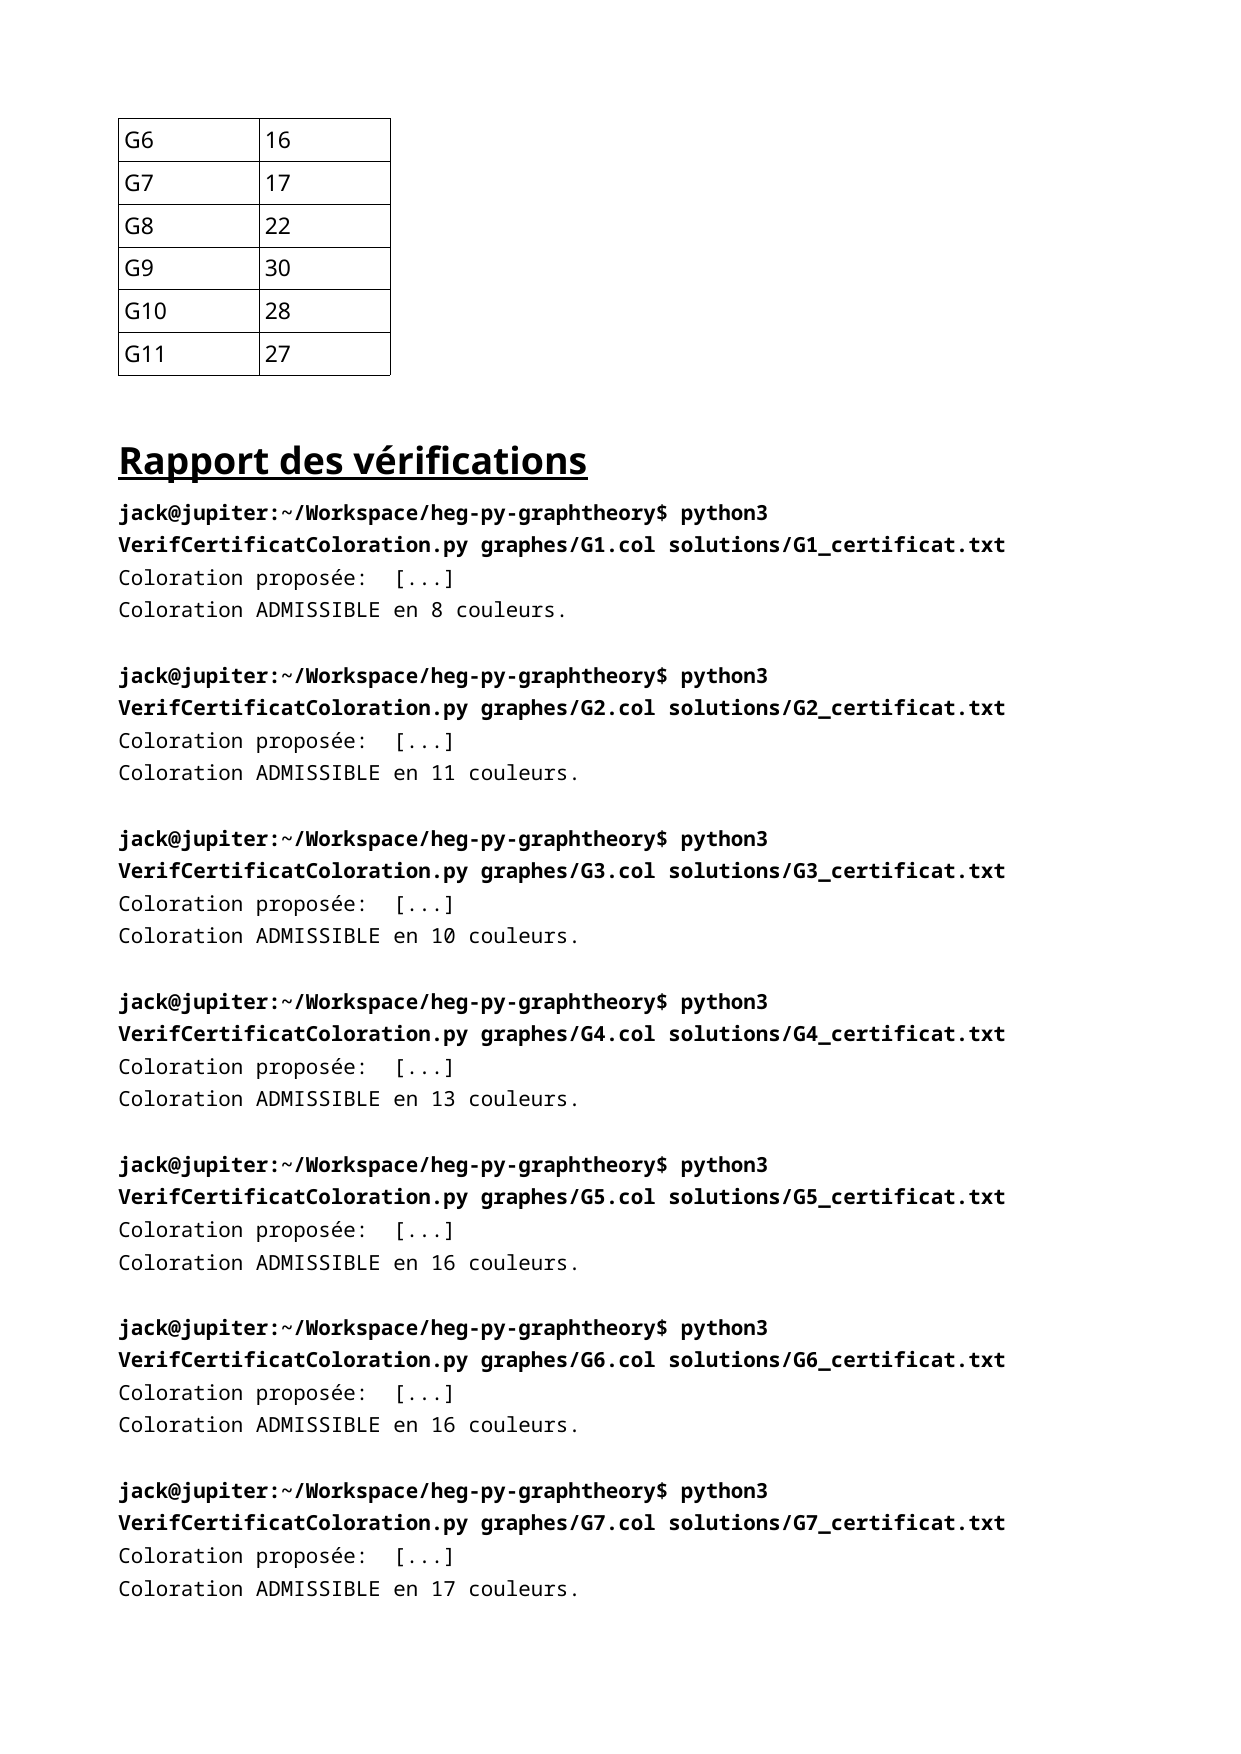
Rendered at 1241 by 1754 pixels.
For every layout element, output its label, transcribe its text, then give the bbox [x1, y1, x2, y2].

text Coloration proposée: [...] [118, 1052, 1122, 1080]
text Coloration ADMISSIBLE en 11 couleurs. [118, 758, 1122, 787]
text jack@jupiter:~/Workspace/heg-py-graphtheory$ python3 VerifCertificatColoration.py graphes/G6.col solutions/G6_certificat.txt [118, 1313, 1122, 1374]
text Coloration ADMISSIBLE en 10 couleurs. [118, 922, 1122, 950]
table_cell 28 [260, 290, 390, 332]
text jack@jupiter:~/Workspace/heg-py-graphtheory$ python3 VerifCertificatColoration.py graphes/G4.col solutions/G4_certificat.txt [118, 987, 1122, 1048]
text jack@jupiter:~/Workspace/heg-py-graphtheory$ python3 VerifCertificatColoration.py graphes/G3.col solutions/G3_certificat.txt [118, 824, 1122, 885]
table_cell 16 [260, 119, 390, 161]
table_cell 27 [260, 333, 390, 375]
table_cell 30 [260, 248, 390, 289]
subtitle Rapport des vérifications [118, 434, 1122, 485]
table_cell G8 [119, 205, 259, 247]
text Coloration ADMISSIBLE en 13 couleurs. [118, 1084, 1122, 1113]
text Coloration proposée: [...] [118, 889, 1122, 917]
text Coloration ADMISSIBLE en 17 couleurs. [118, 1574, 1122, 1602]
table_cell G10 [119, 290, 259, 332]
text jack@jupiter:~/Workspace/heg-py-graphtheory$ python3 VerifCertificatColoration.py graphes/G5.col solutions/G5_certificat.txt [118, 1150, 1122, 1211]
table_cell 22 [260, 205, 390, 247]
table_cell G9 [119, 248, 259, 289]
text Coloration proposée: [...] [118, 726, 1122, 754]
table_cell G11 [119, 333, 259, 375]
text jack@jupiter:~/Workspace/heg-py-graphtheory$ python3 VerifCertificatColoration.py graphes/G1.col solutions/G1_certificat.txt [118, 498, 1122, 559]
text Coloration proposée: [...] [118, 1215, 1122, 1243]
text jack@jupiter:~/Workspace/heg-py-graphtheory$ python3 VerifCertificatColoration.py graphes/G7.col solutions/G7_certificat.txt [118, 1476, 1122, 1537]
table_cell G6 [119, 119, 259, 161]
text Coloration proposée: [...] [118, 563, 1122, 591]
text Coloration proposée: [...] [118, 1378, 1122, 1406]
table_cell 17 [260, 162, 390, 204]
text Coloration ADMISSIBLE en 8 couleurs. [118, 596, 1122, 624]
text jack@jupiter:~/Workspace/heg-py-graphtheory$ python3 VerifCertificatColoration.py graphes/G2.col solutions/G2_certificat.txt [118, 661, 1122, 722]
text Coloration ADMISSIBLE en 16 couleurs. [118, 1411, 1122, 1439]
text Coloration ADMISSIBLE en 16 couleurs. [118, 1248, 1122, 1276]
table_cell G7 [119, 162, 259, 204]
text Coloration proposée: [...] [118, 1541, 1122, 1569]
